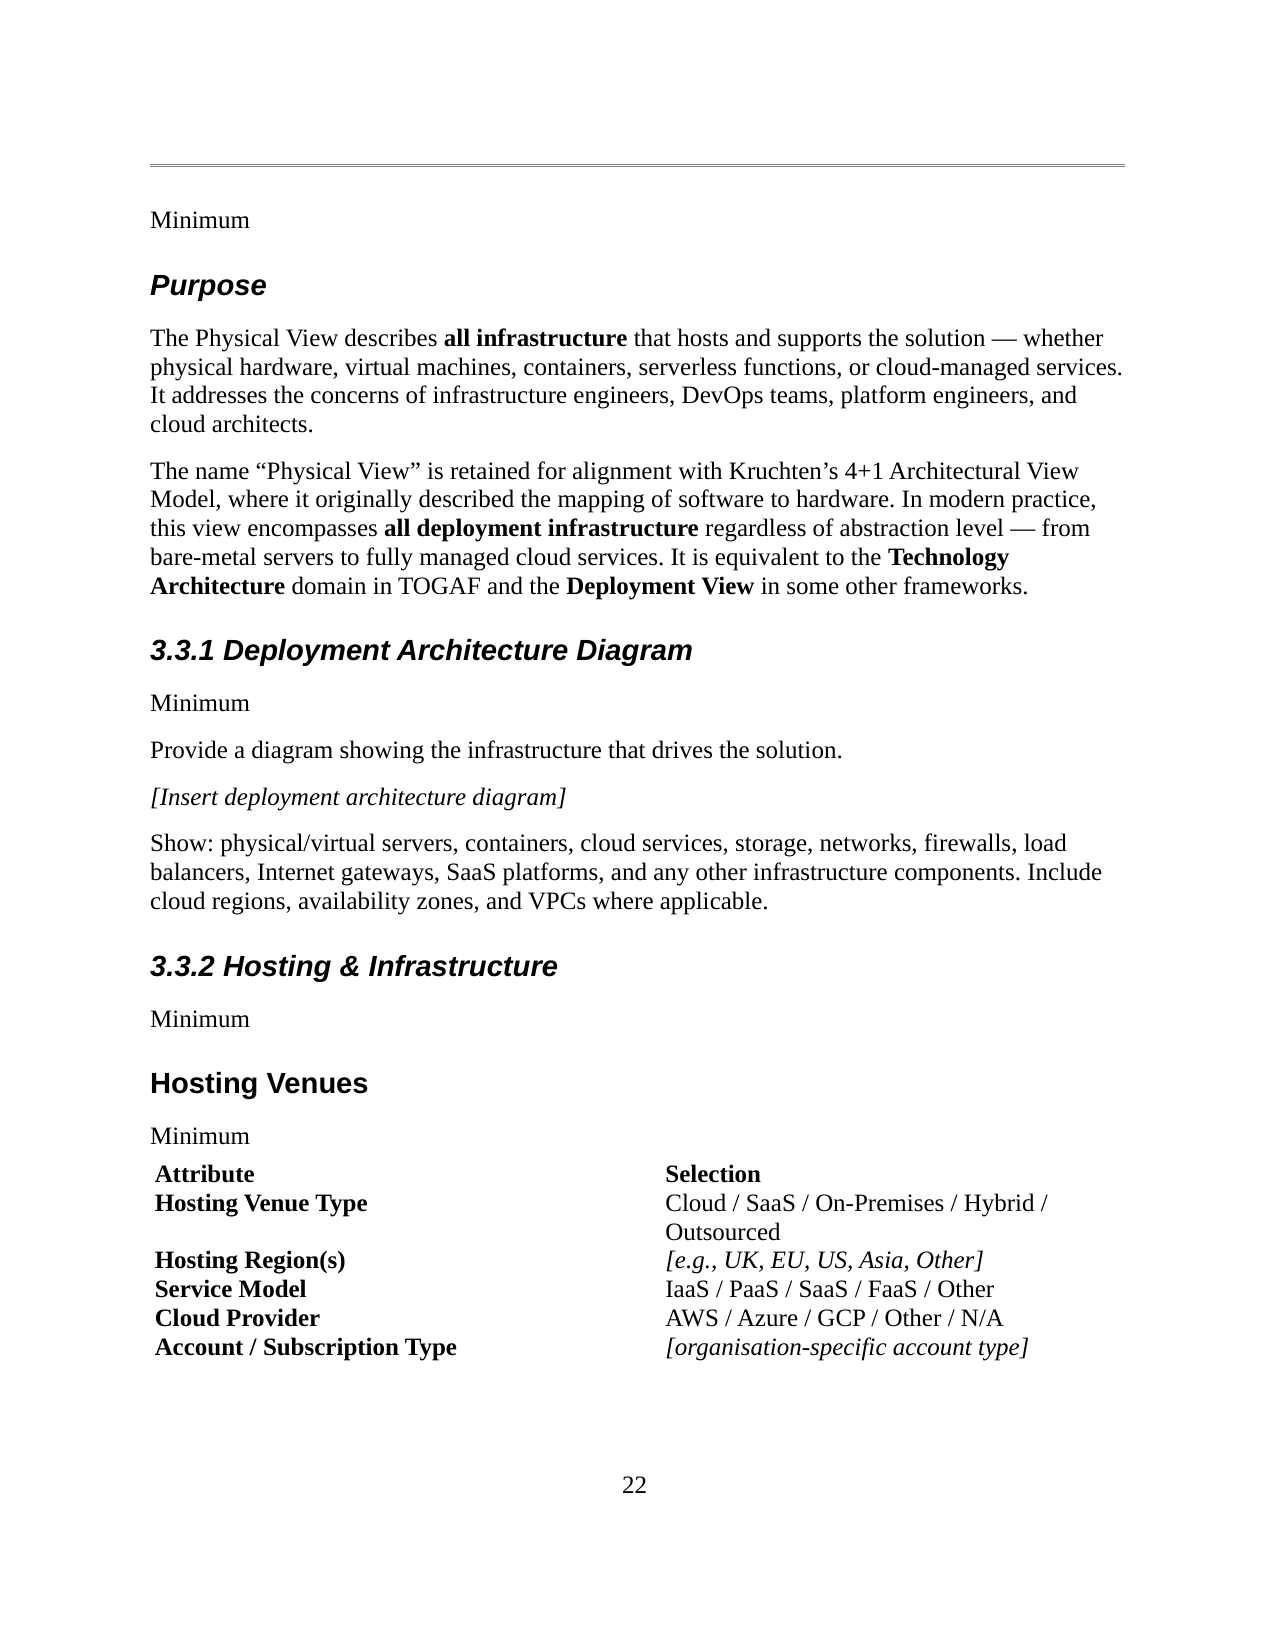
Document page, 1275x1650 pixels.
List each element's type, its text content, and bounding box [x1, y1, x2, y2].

table_cell Hosting Region(s) [150, 1245, 661, 1274]
table_cell [e.g., UK, EU, US, Asia, Other] [661, 1245, 1125, 1274]
text Minimum [150, 205, 1125, 234]
text Minimum [150, 1004, 1125, 1032]
text The Physical View describes all infrastructure that hosts and supports the solution — whether physical hardware, virtual machines, containers, serverless functions, or cloud-managed services. It addresses the concerns of infrastructure engineers, DevOps teams, platform engineers, and cloud architects. [150, 323, 1125, 438]
subtitle Hosting Venues [150, 1066, 1125, 1100]
table_cell IaaS / PaaS / SaaS / FaaS / Other [661, 1274, 1125, 1303]
table_cell Cloud / SaaS / On-Premises / Hybrid / Outsourced [661, 1188, 1125, 1245]
table_cell Service Model [150, 1274, 661, 1303]
subtitle 3.3.1 Deployment Architecture Diagram [150, 633, 1125, 667]
table_cell Account / Subscription Type [150, 1332, 661, 1360]
table_cell [organisation-specific account type] [661, 1332, 1125, 1360]
text Minimum [150, 688, 1125, 717]
table_cell Hosting Venue Type [150, 1188, 661, 1245]
table_cell Cloud Provider [150, 1303, 661, 1332]
text [Insert deployment architecture diagram] [150, 782, 1125, 811]
table_header Attribute [150, 1159, 661, 1188]
text Minimum [150, 1121, 1125, 1150]
text The name “Physical View” is retained for alignment with Kruchten’s 4+1 Architectural View Model, where it originally described the mapping of software to hardware. In modern practice, this view encompasses all deployment infrastructure regardless of abstraction level — from bare-metal servers to fully managed cloud services. It is equivalent to the Technology Architecture domain in TOGAF and the Deployment View in some other frameworks. [150, 456, 1125, 599]
text Provide a diagram showing the infrastructure that drives the solution. [150, 735, 1125, 764]
subtitle Purpose [150, 268, 1125, 301]
table_header Selection [661, 1159, 1125, 1188]
text Show: physical/virtual servers, containers, cloud services, storage, networks, firewalls, load balancers, Internet gateways, SaaS platforms, and any other infrastructure components. Include cloud regions, availability zones, and VPCs where applicable. [150, 828, 1125, 915]
table_cell AWS / Azure / GCP / Other / N/A [661, 1303, 1125, 1332]
subtitle 3.3.2 Hosting & Infrastructure [150, 949, 1125, 982]
